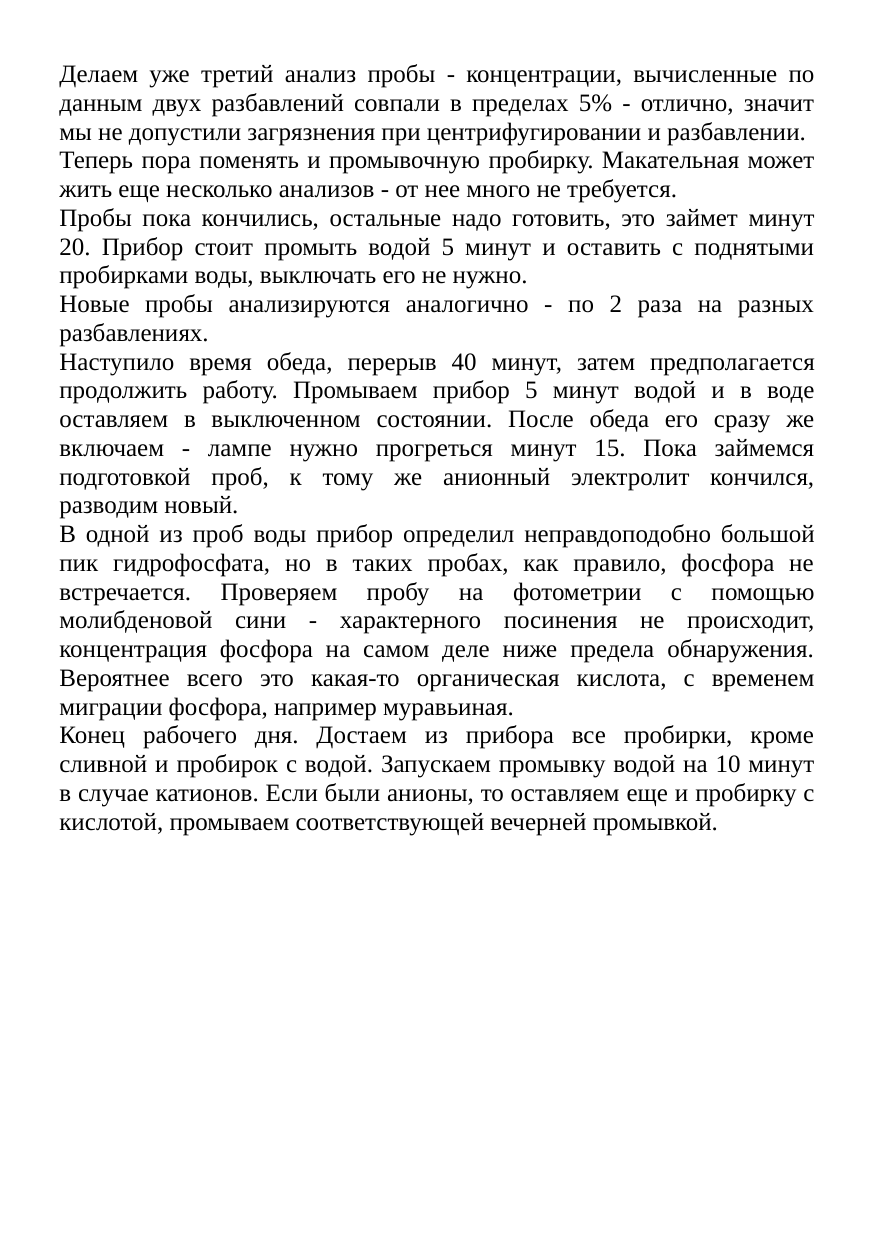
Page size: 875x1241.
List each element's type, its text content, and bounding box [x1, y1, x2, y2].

text Делаем уже третий анализ пробы - концентрации, вычисленные по данным двух разбавлений совпали в пределах 5% - отлично, значит мы не допустили загрязнения при центрифугировании и разбавлении. [59, 59, 815, 145]
text Новые пробы анализируются аналогично - по 2 раза на разных разбавлениях. [59, 289, 815, 347]
text Теперь пора поменять и промывочную пробирку. Макательная может жить еще несколько анализов - от нее много не требуется. [59, 145, 815, 203]
text В одной из проб воды прибор определил неправдоподобно большой пик гидрофосфата, но в таких пробах, как правило, фосфора не встречается. Проверяем пробу на фотометрии с помощью молибденовой сини - характерного посинения не происходит, концентрация фосфора на самом деле ниже предела обнаружения. Вероятнее всего это какая-то органическая кислота, с временем миграции фосфора, например муравьиная. [59, 519, 815, 720]
text Конец рабочего дня. Достаем из прибора все пробирки, кроме сливной и пробирок с водой. Запускаем промывку водой на 10 минут в случае катионов. Если были анионы, то оставляем еще и пробирку с кислотой, промываем соответствующей вечерней промывкой. [59, 720, 815, 835]
text Пробы пока кончились, остальные надо готовить, это займет минут 20. Прибор стоит промыть водой 5 минут и оставить с поднятыми пробирками воды, выключать его не нужно. [59, 203, 815, 289]
text Наступило время обеда, перерыв 40 минут, затем предполагается продолжить работу. Промываем прибор 5 минут водой и в воде оставляем в выключенном состоянии. После обеда его сразу же включаем - лампе нужно прогреться минут 15. Пока займемся подготовкой проб, к тому же анионный электролит кончился, разводим новый. [59, 347, 815, 519]
